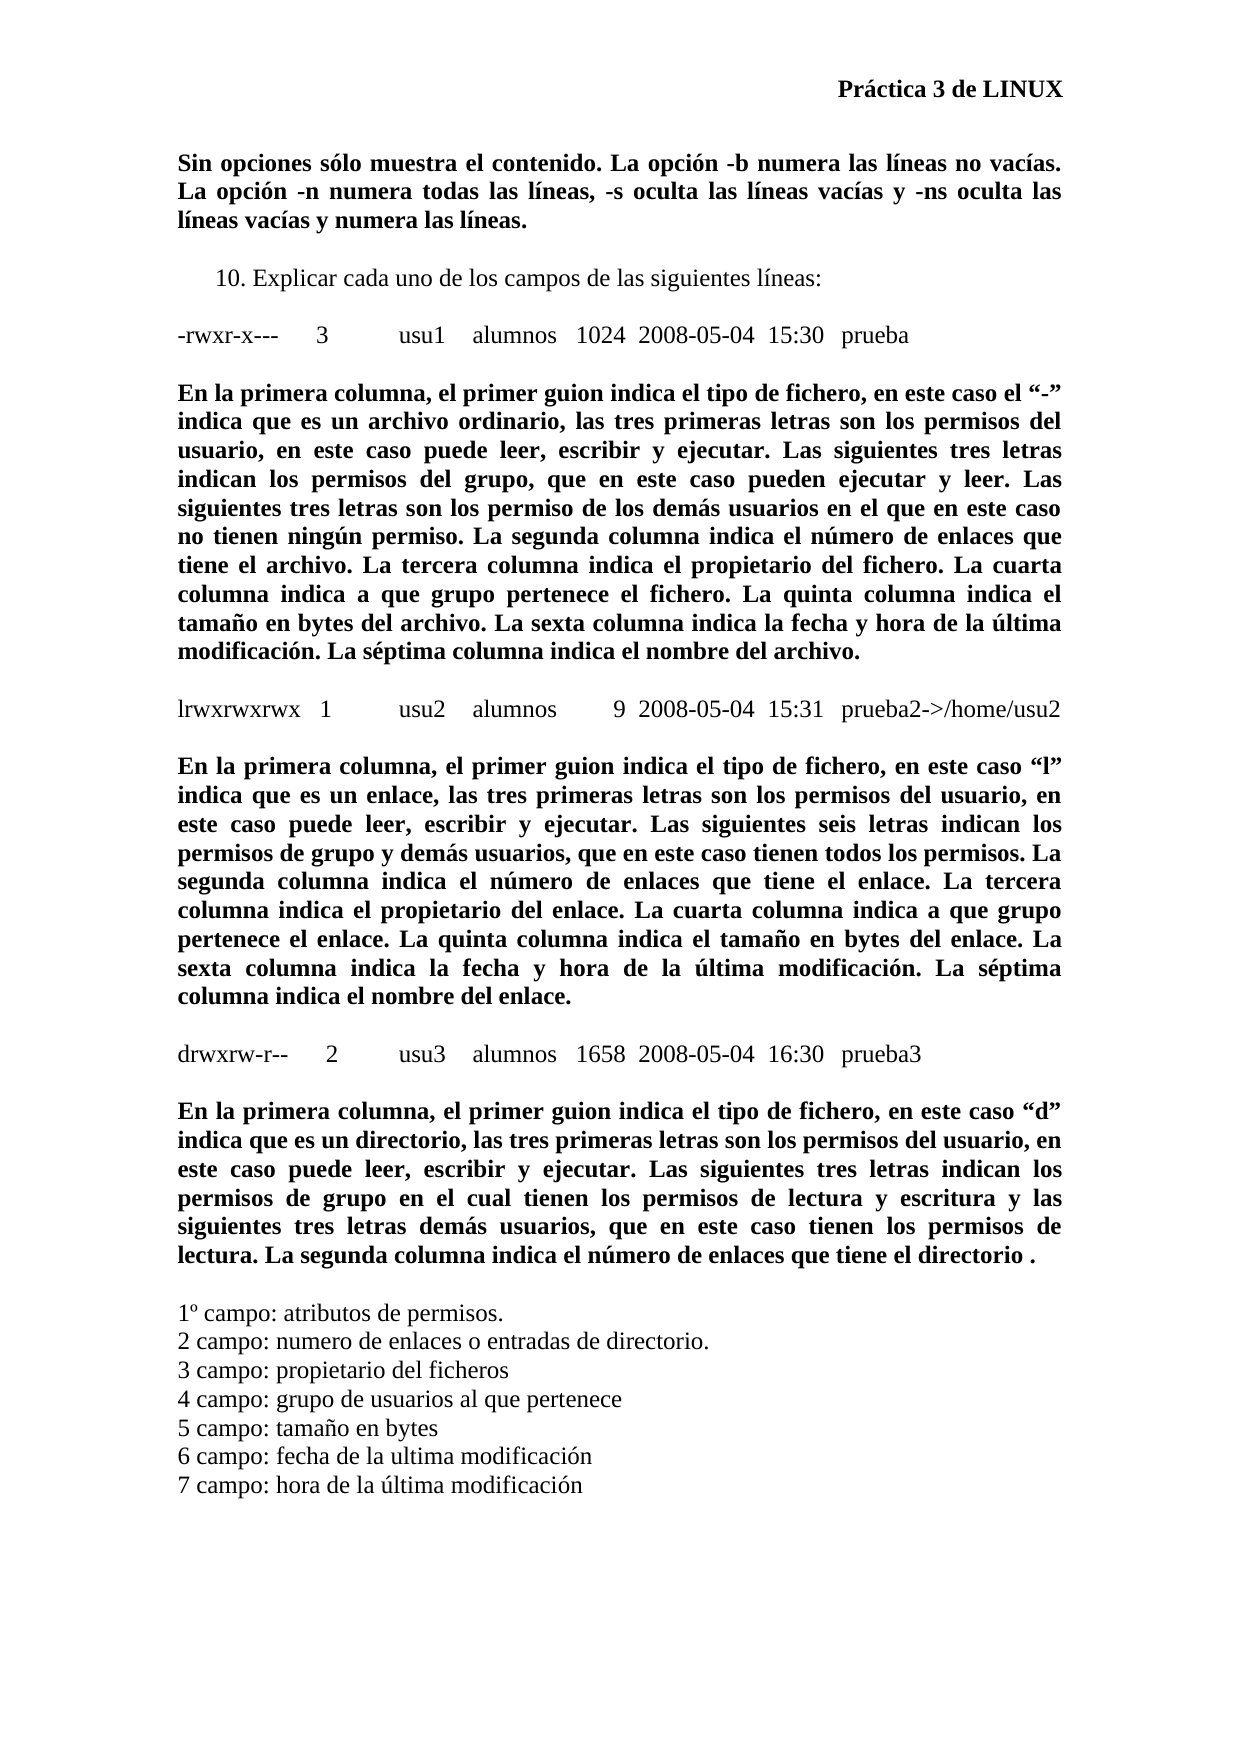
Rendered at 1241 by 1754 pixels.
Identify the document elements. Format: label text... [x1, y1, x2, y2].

text 4 campo: grupo de usuarios al que pertenece [177, 1384, 1063, 1413]
text 7 campo: hora de la última modificación [177, 1470, 1063, 1499]
text En la primera columna, el primer guion indica el tipo de fichero, en este caso el “-” indica que es un archivo ordinario, las tres primeras letras son los permisos del usuario, en este caso puede leer, escribir y ejecutar. Las siguientes tres letras indican los permisos del grupo, que en este caso pueden ejecutar y leer. Las siguientes tres letras son los permiso de los demás usuarios en el que en este caso no tienen ningún permiso. La segunda columna indica el número de enlaces que tiene el archivo. La tercera columna indica el propietario del fichero. La cuarta columna indica a que grupo pertenece el fichero. La quinta columna indica el tamaño en bytes del archivo. La sexta columna indica la fecha y hora de la última modificación. La séptima columna indica el nombre del archivo. [177, 378, 1063, 665]
text 3 campo: propietario del ficheros [177, 1355, 1063, 1384]
list Explicar cada uno de los campos de las siguientes líneas: [215, 263, 1063, 291]
text En la primera columna, el primer guion indica el tipo de fichero, en este caso “d” indica que es un directorio, las tres primeras letras son los permisos del usuario, en este caso puede leer, escribir y ejecutar. Las siguientes tres letras indican los permisos de grupo en el cual tienen los permisos de lectura y escritura y las siguientes tres letras demás usuarios, que en este caso tienen los permisos de lectura. La segunda columna indica el número de enlaces que tiene el directorio . [177, 1096, 1063, 1269]
text lrwxrwxrwx 1 usu2 alumnos 9 2008-05-04 15:31 prueba2->/home/usu2 [177, 694, 1063, 723]
text 6 campo: fecha de la ultima modificación [177, 1441, 1063, 1470]
text drwxrw-r-- 2 usu3 alumnos 1658 2008-05-04 16:30 prueba3 [177, 1039, 1063, 1068]
text 1º campo: atributos de permisos. [177, 1298, 1063, 1326]
text 5 campo: tamaño en bytes [177, 1413, 1063, 1441]
text 2 campo: numero de enlaces o entradas de directorio. [177, 1326, 1063, 1355]
text Sin opciones sólo muestra el contenido. La opción -b numera las líneas no vacías. La opción -n numera todas las líneas, -s oculta las líneas vacías y -ns oculta las líneas vacías y numera las líneas. [177, 148, 1063, 234]
text -rwxr-x--- 3 usu1 alumnos 1024 2008-05-04 15:30 prueba [177, 320, 1063, 349]
text En la primera columna, el primer guion indica el tipo de fichero, en este caso “l” indica que es un enlace, las tres primeras letras son los permisos del usuario, en este caso puede leer, escribir y ejecutar. Las siguientes seis letras indican los permisos de grupo y demás usuarios, que en este caso tienen todos los permisos. La segunda columna indica el número de enlaces que tiene el enlace. La tercera columna indica el propietario del enlace. La cuarta columna indica a que grupo pertenece el enlace. La quinta columna indica el tamaño en bytes del enlace. La sexta columna indica la fecha y hora de la última modificación. La séptima columna indica el nombre del enlace. [177, 751, 1063, 1010]
